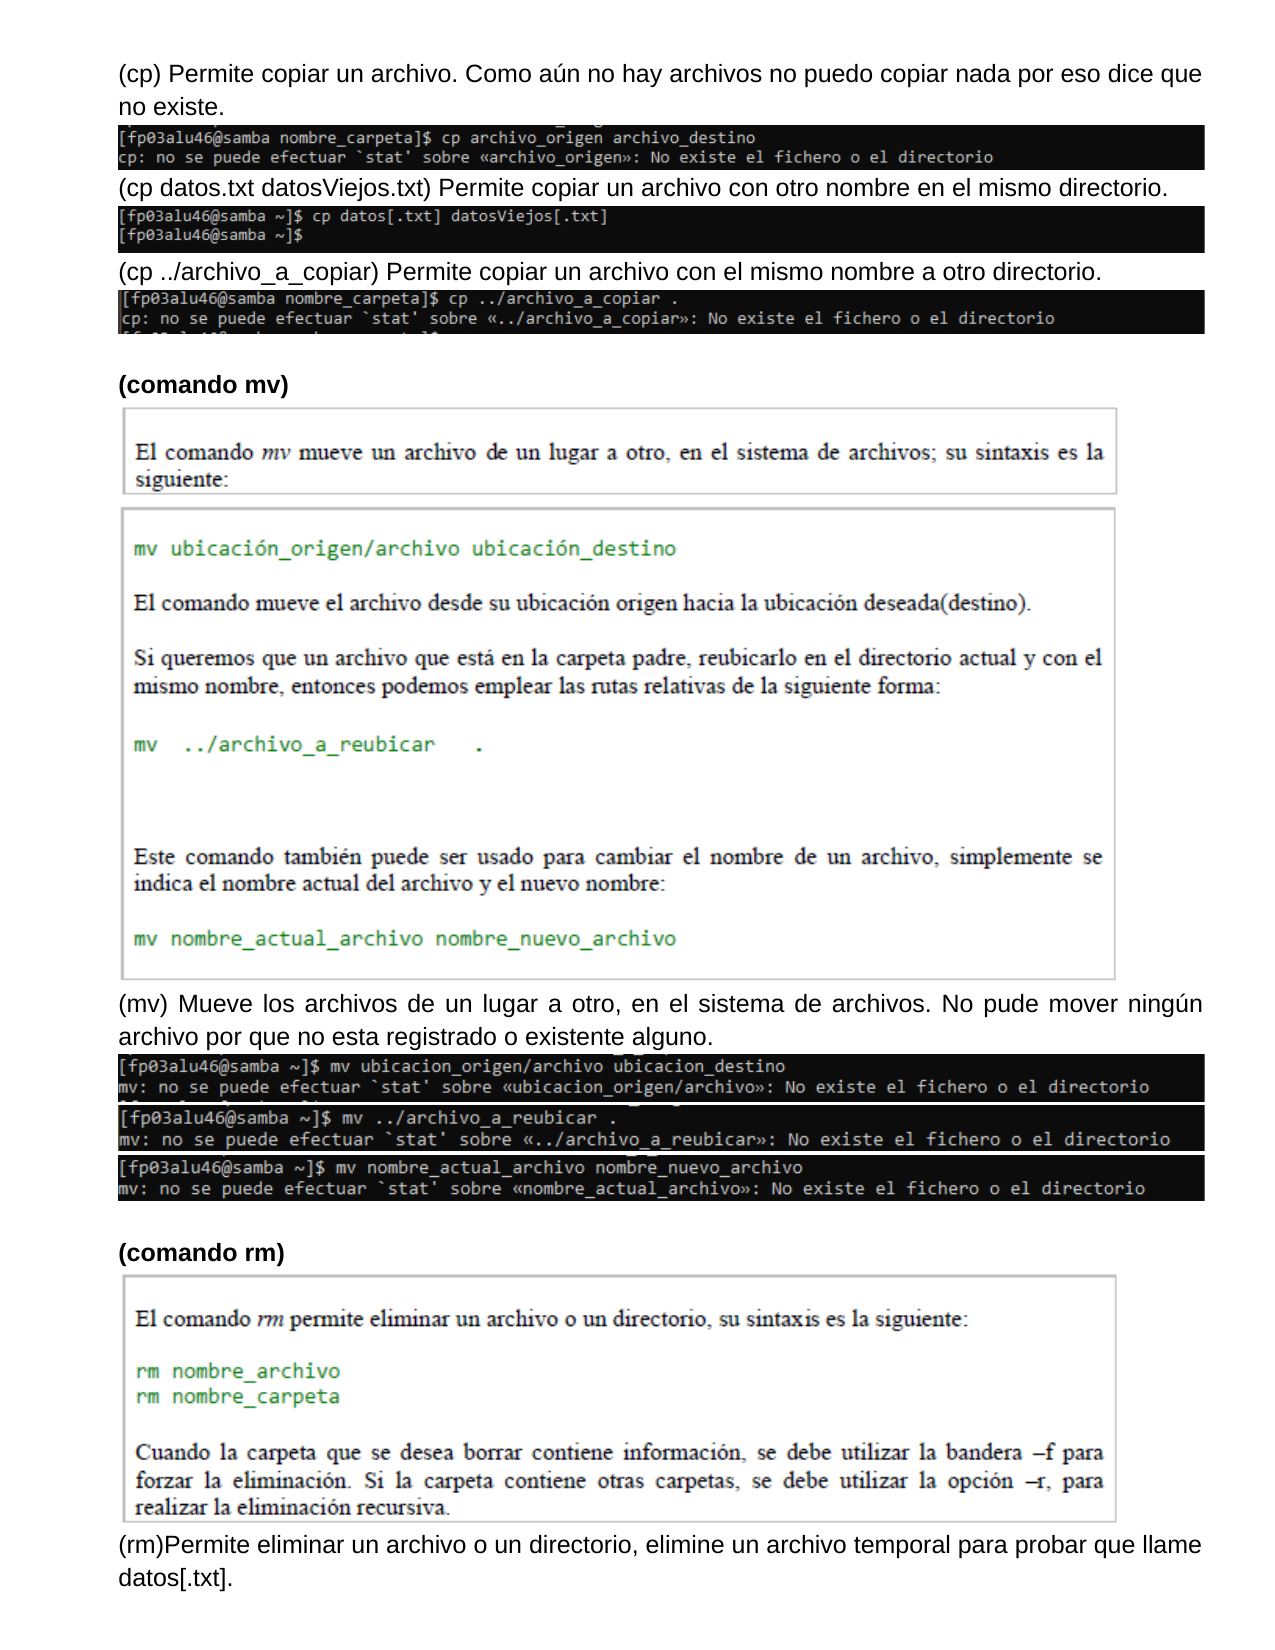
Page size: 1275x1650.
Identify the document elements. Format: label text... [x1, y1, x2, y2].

text (cp datos.txt datosViejos.txt) Permite copiar un archivo con otro nombre en el mismo directorio. [118, 173, 1205, 202]
text (mv) Mueve los archivos de un lugar a otro, en el sistema de archivos. No pude mover ningún archivo por que no esta registrado o existente alguno. [118, 989, 1205, 1051]
text (comando rm) [118, 1238, 1205, 1267]
text (rm)Permite eliminar un archivo o un directorio, elimine un archivo temporal para probar que llame datos[.txt]. [118, 1530, 1205, 1592]
text (comando mv) [118, 371, 1205, 399]
text (cp) Permite copiar un archivo. Como aún no hay archivos no puedo copiar nada por eso dice que no existe. [118, 59, 1205, 121]
text (cp ../archivo_a_copiar) Permite copiar un archivo con el mismo nombre a otro directorio. [118, 257, 1205, 286]
